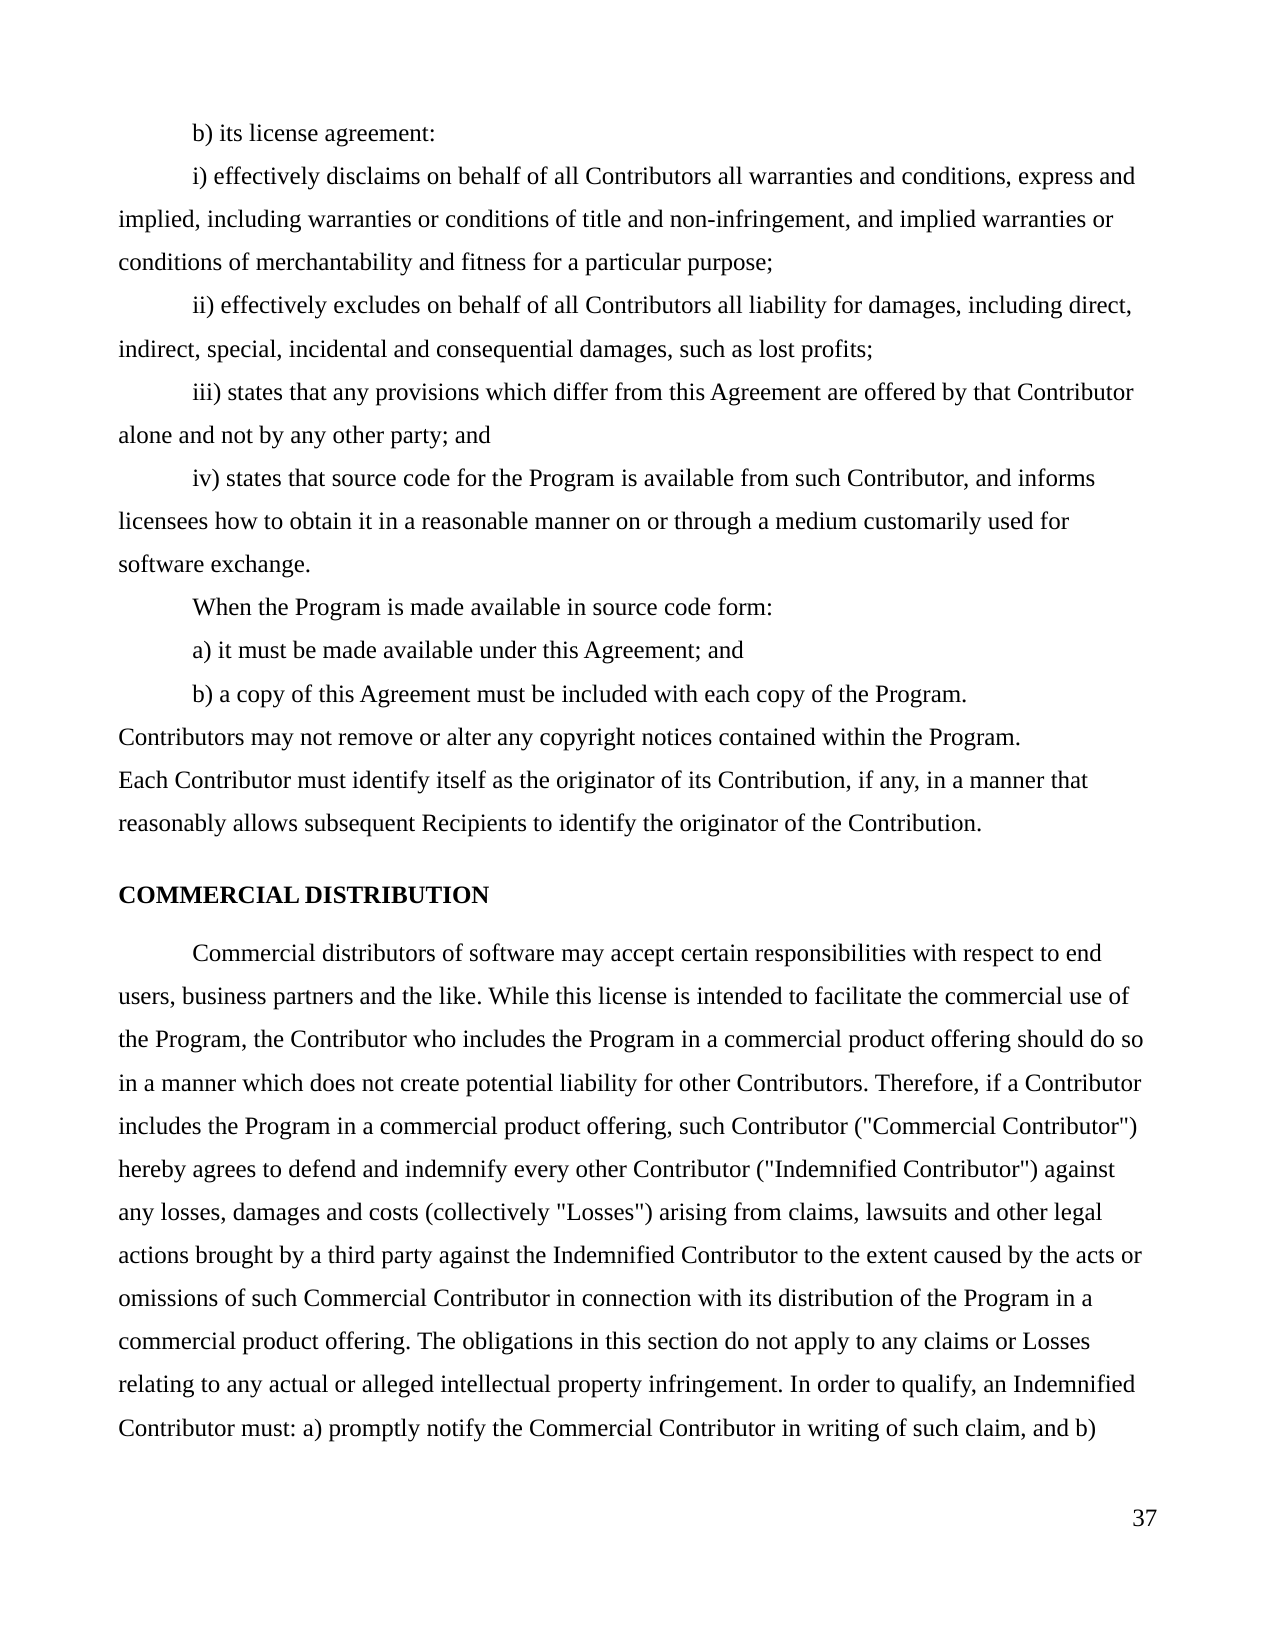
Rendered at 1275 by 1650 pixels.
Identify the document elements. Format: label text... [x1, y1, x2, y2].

text When the Program is made available in source code form: [118, 592, 1157, 621]
text a) it must be made available under this Agreement; and [118, 636, 1157, 664]
text Contributors may not remove or alter any copyright notices contained within the Program. [118, 722, 1157, 751]
text COMMERCIAL DISTRIBUTION [118, 880, 1157, 909]
text Commercial distributors of software may accept certain responsibilities with respect to end users, business partners and the like. While this license is intended to facilitate the commercial use of the Program, the Contributor who includes the Program in a commercial product offering should do so in a manner which does not create potential liability for other Contributors. Therefore, if a Contributor includes the Program in a commercial product offering, such Contributor ("Commercial Contributor") hereby agrees to defend and indemnify every other Contributor ("Indemnified Contributor") against any losses, damages and costs (collectively "Losses") arising from claims, lawsuits and other legal actions brought by a third party against the Indemnified Contributor to the extent caused by the acts or omissions of such Commercial Contributor in connection with its distribution of the Program in a commercial product offering. The obligations in this section do not apply to any claims or Losses relating to any actual or alleged intellectual property infringement. In order to qualify, an Indemnified Contributor must: a) promptly notify the Commercial Contributor in writing of such claim, and b) [118, 938, 1157, 1441]
text i) effectively disclaims on behalf of all Contributors all warranties and conditions, express and implied, including warranties or conditions of title and non-infringement, and implied warranties or conditions of merchantability and fitness for a particular purpose; [118, 161, 1157, 276]
text b) a copy of this Agreement must be included with each copy of the Program. [118, 679, 1157, 707]
text iii) states that any provisions which differ from this Agreement are offered by that Contributor alone and not by any other party; and [118, 377, 1157, 449]
text ii) effectively excludes on behalf of all Contributors all liability for damages, including direct, indirect, special, incidental and consequential damages, such as lost profits; [118, 291, 1157, 362]
text Each Contributor must identify itself as the originator of its Contribution, if any, in a manner that reasonably allows subsequent Recipients to identify the originator of the Contribution. [118, 765, 1157, 837]
text iv) states that source code for the Program is available from such Contributor, and informs licensees how to obtain it in a reasonable manner on or through a medium customarily used for software exchange. [118, 463, 1157, 578]
text b) its license agreement: [118, 118, 1157, 147]
